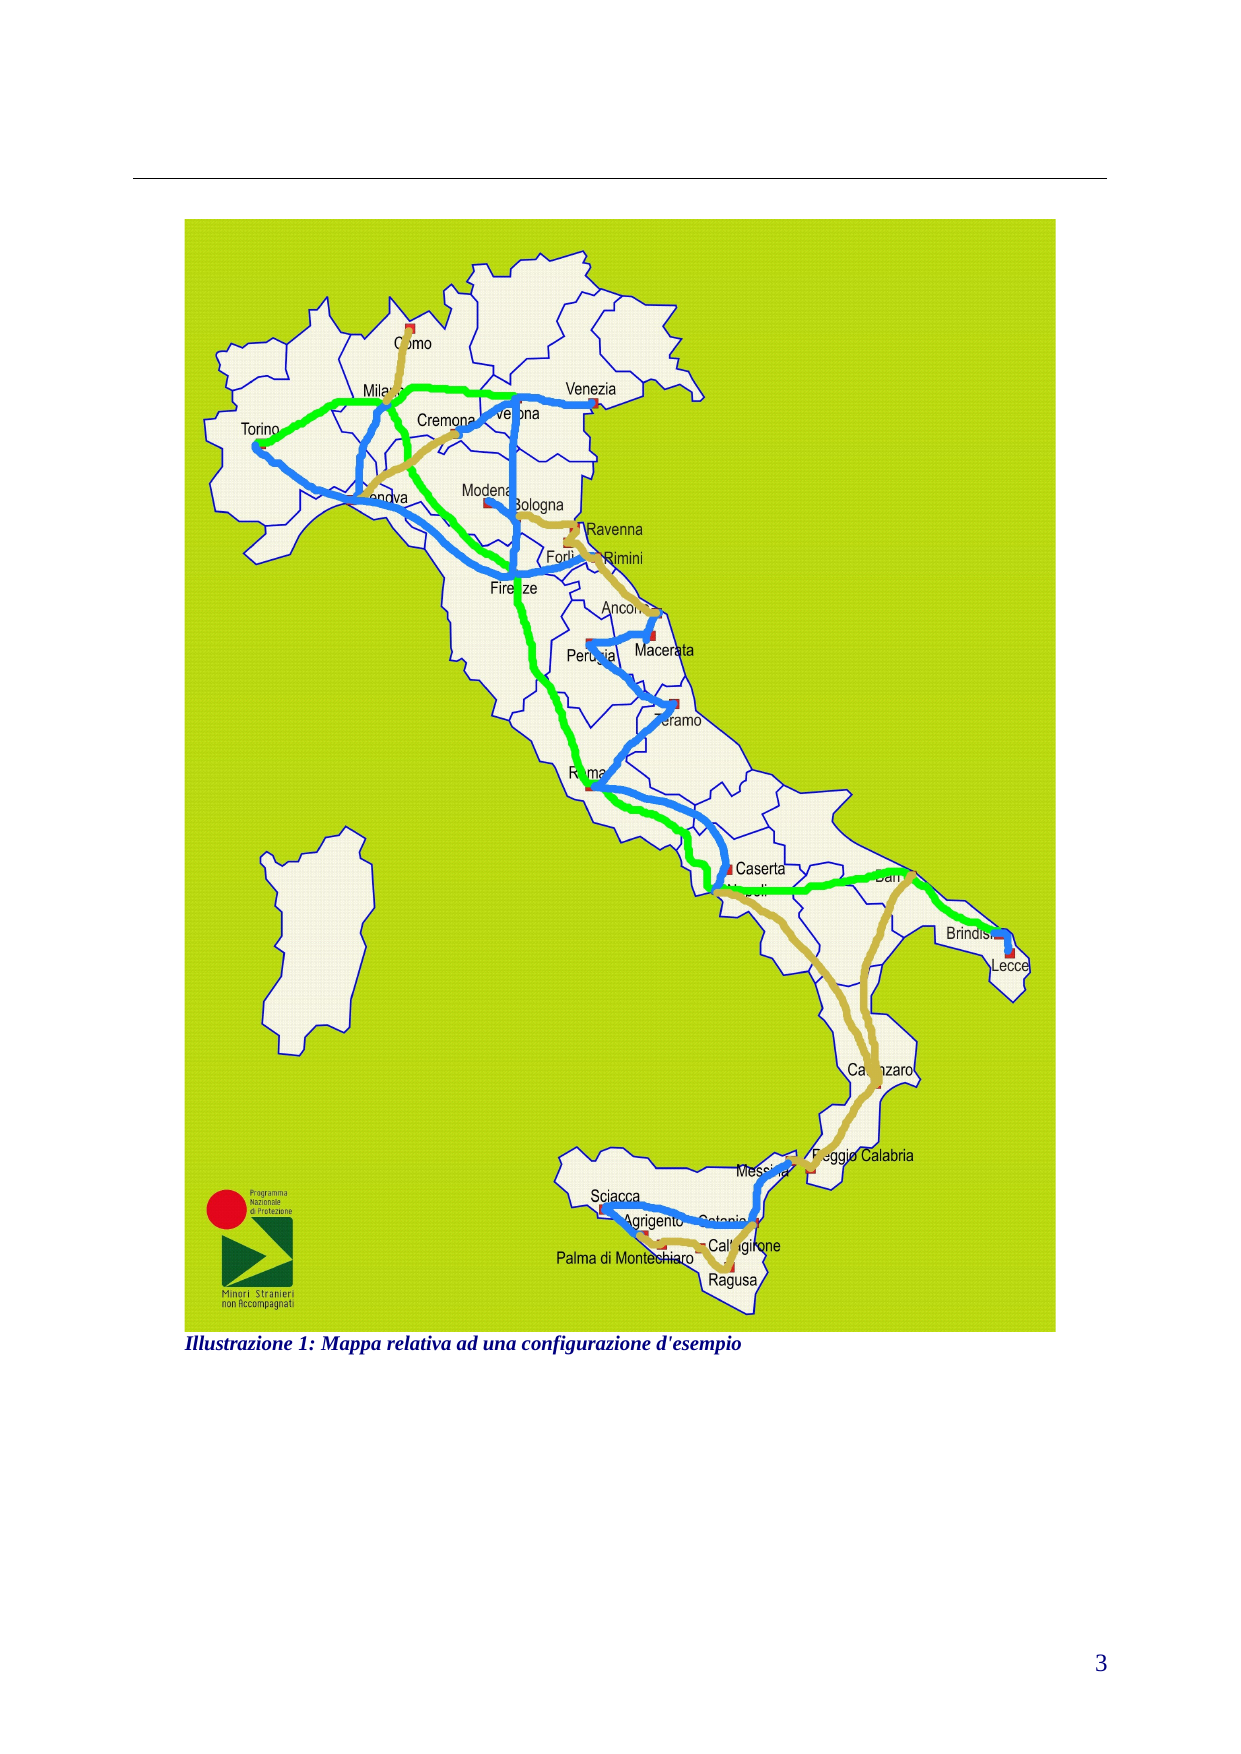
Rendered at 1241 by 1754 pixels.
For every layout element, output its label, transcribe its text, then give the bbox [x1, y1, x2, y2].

picture [184, 219, 1056, 1332]
text Illustrazione 1: Mappa relativa ad una configurazione d'esempio [184, 1332, 1056, 1355]
